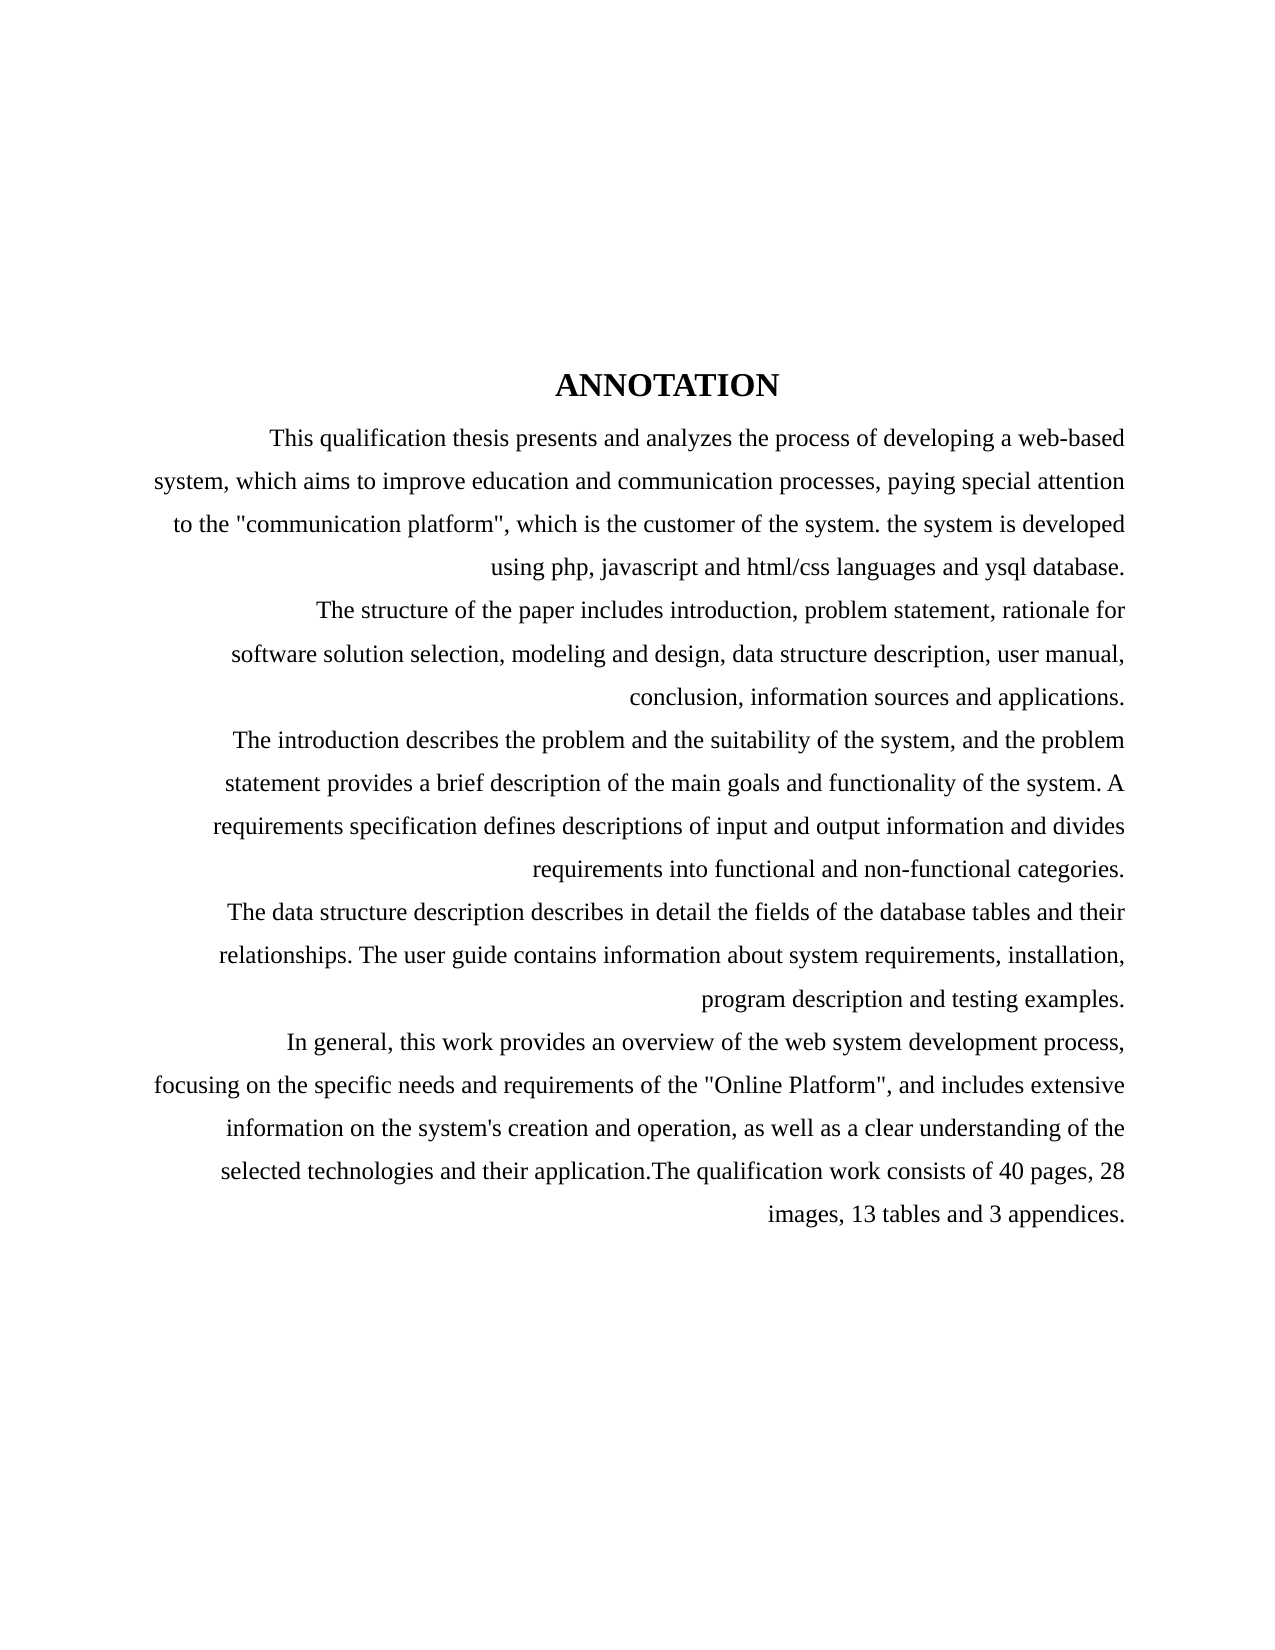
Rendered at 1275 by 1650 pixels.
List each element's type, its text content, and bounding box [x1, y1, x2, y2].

text In general, this work provides an overview of the web system development process, focusing on the specific needs and requirements of the "Online Platform", and includes extensive information on the system's creation and operation, as well as a clear understanding of the selected technologies and their application.The qualification work consists of 40 pages, 28 images, 13 tables and 3 appendices. [150, 1027, 1125, 1228]
text This qualification thesis presents and analyzes the process of developing a web-based system, which aims to improve education and communication processes, paying special attention to the "communication platform", which is the customer of the system. the system is developed using php, javascript and html/css languages ​​and ysql database. [150, 423, 1125, 581]
text ANnotation [150, 366, 1125, 404]
text The introduction describes the problem and the suitability of the system, and the problem statement provides a brief description of the main goals and functionality of the system. A requirements specification defines descriptions of input and output information and divides requirements into functional and non-functional categories. [150, 725, 1125, 883]
text The data structure description describes in detail the fields of the database tables and their relationships. The user guide contains information about system requirements, installation, program description and testing examples. [150, 897, 1125, 1012]
text The structure of the paper includes introduction, problem statement, rationale for software solution selection, modeling and design, data structure description, user manual, conclusion, information sources and applications. [150, 596, 1125, 711]
